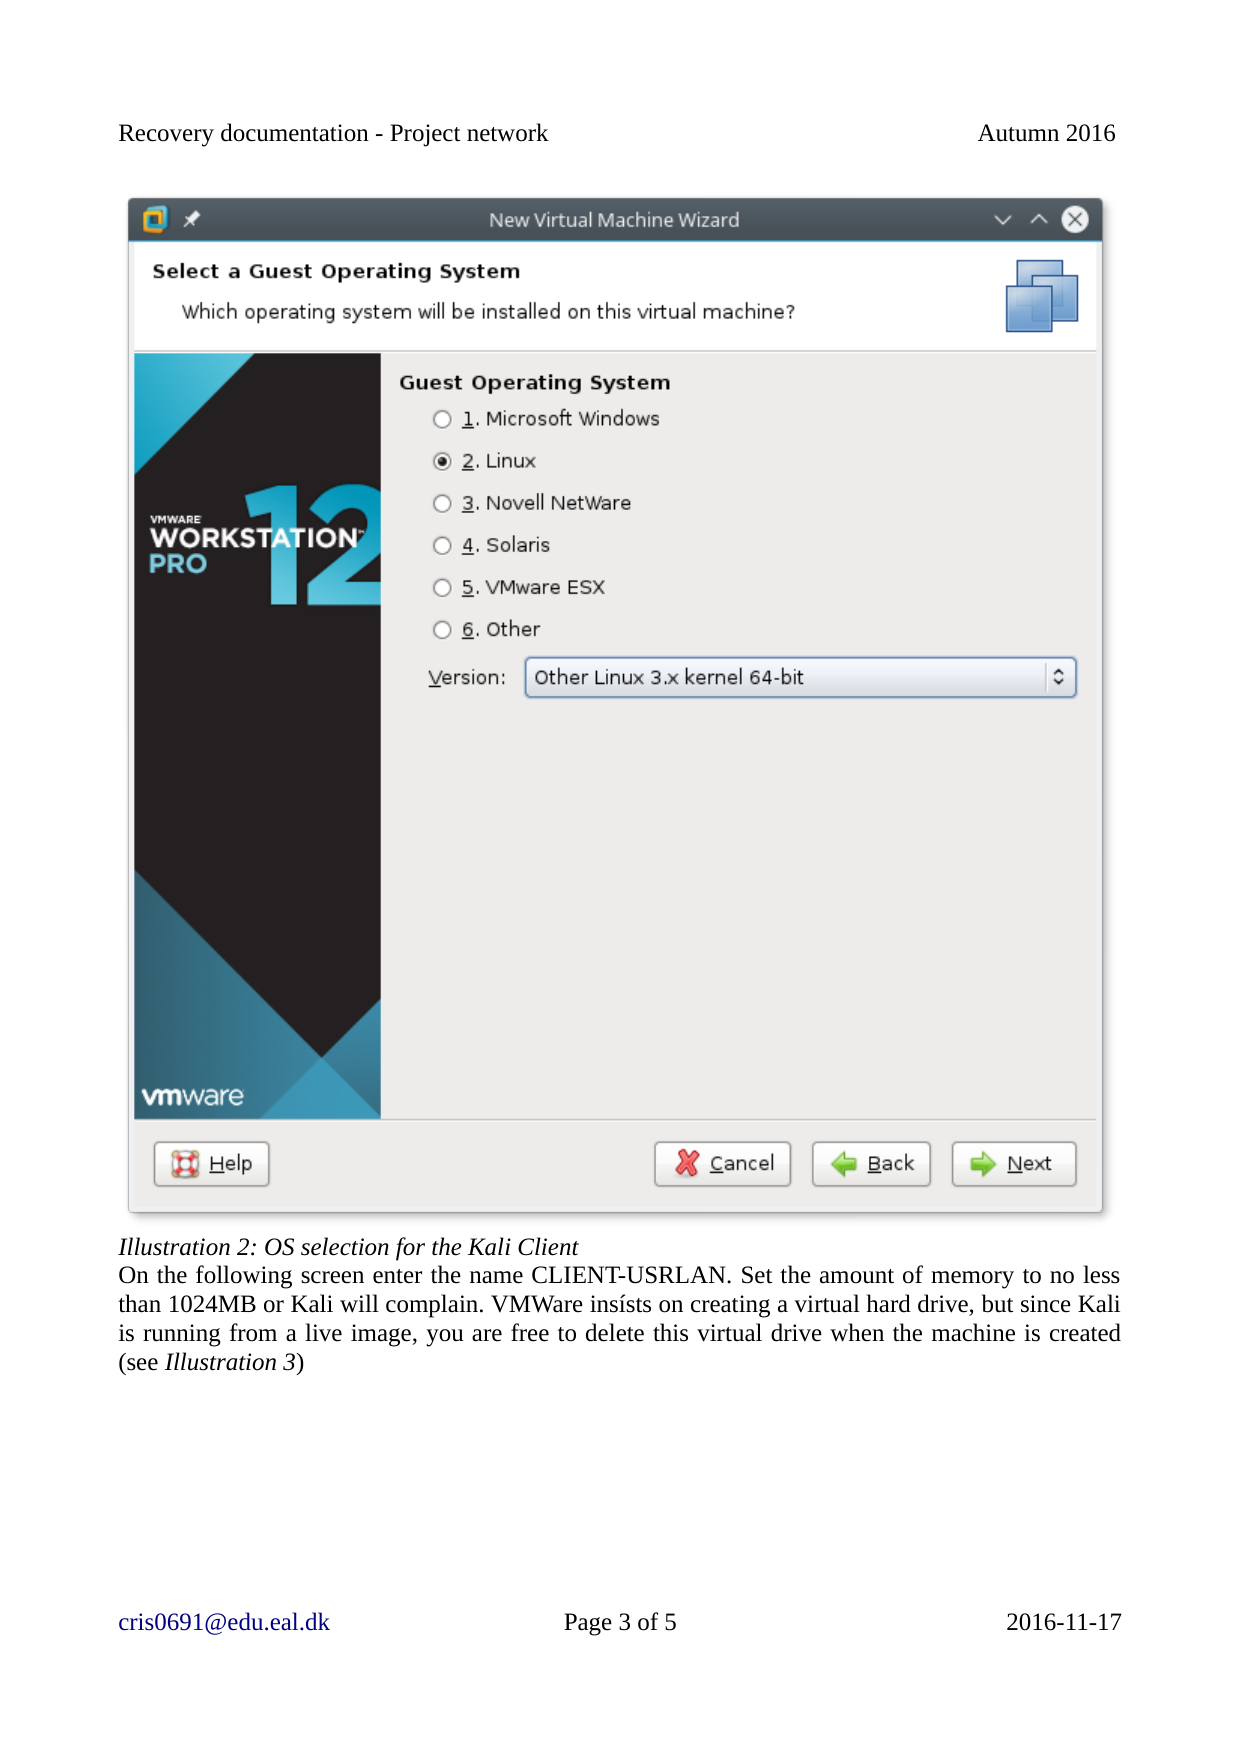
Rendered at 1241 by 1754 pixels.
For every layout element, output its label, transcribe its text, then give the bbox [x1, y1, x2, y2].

picture [118, 188, 1122, 1232]
text Illustration 2: OS selection for the Kali Client [118, 1232, 1122, 1261]
text On the following screen enter the name CLIENT-USRLAN. Set the amount of memory to no less than 1024MB or Kali will complain. VMWare insísts on creating a virtual hard drive, but since Kali is running from a live image, you are free to delete this virtual drive when the machine is created (see Illustration 3) [118, 1261, 1122, 1376]
text [118, 176, 1122, 188]
